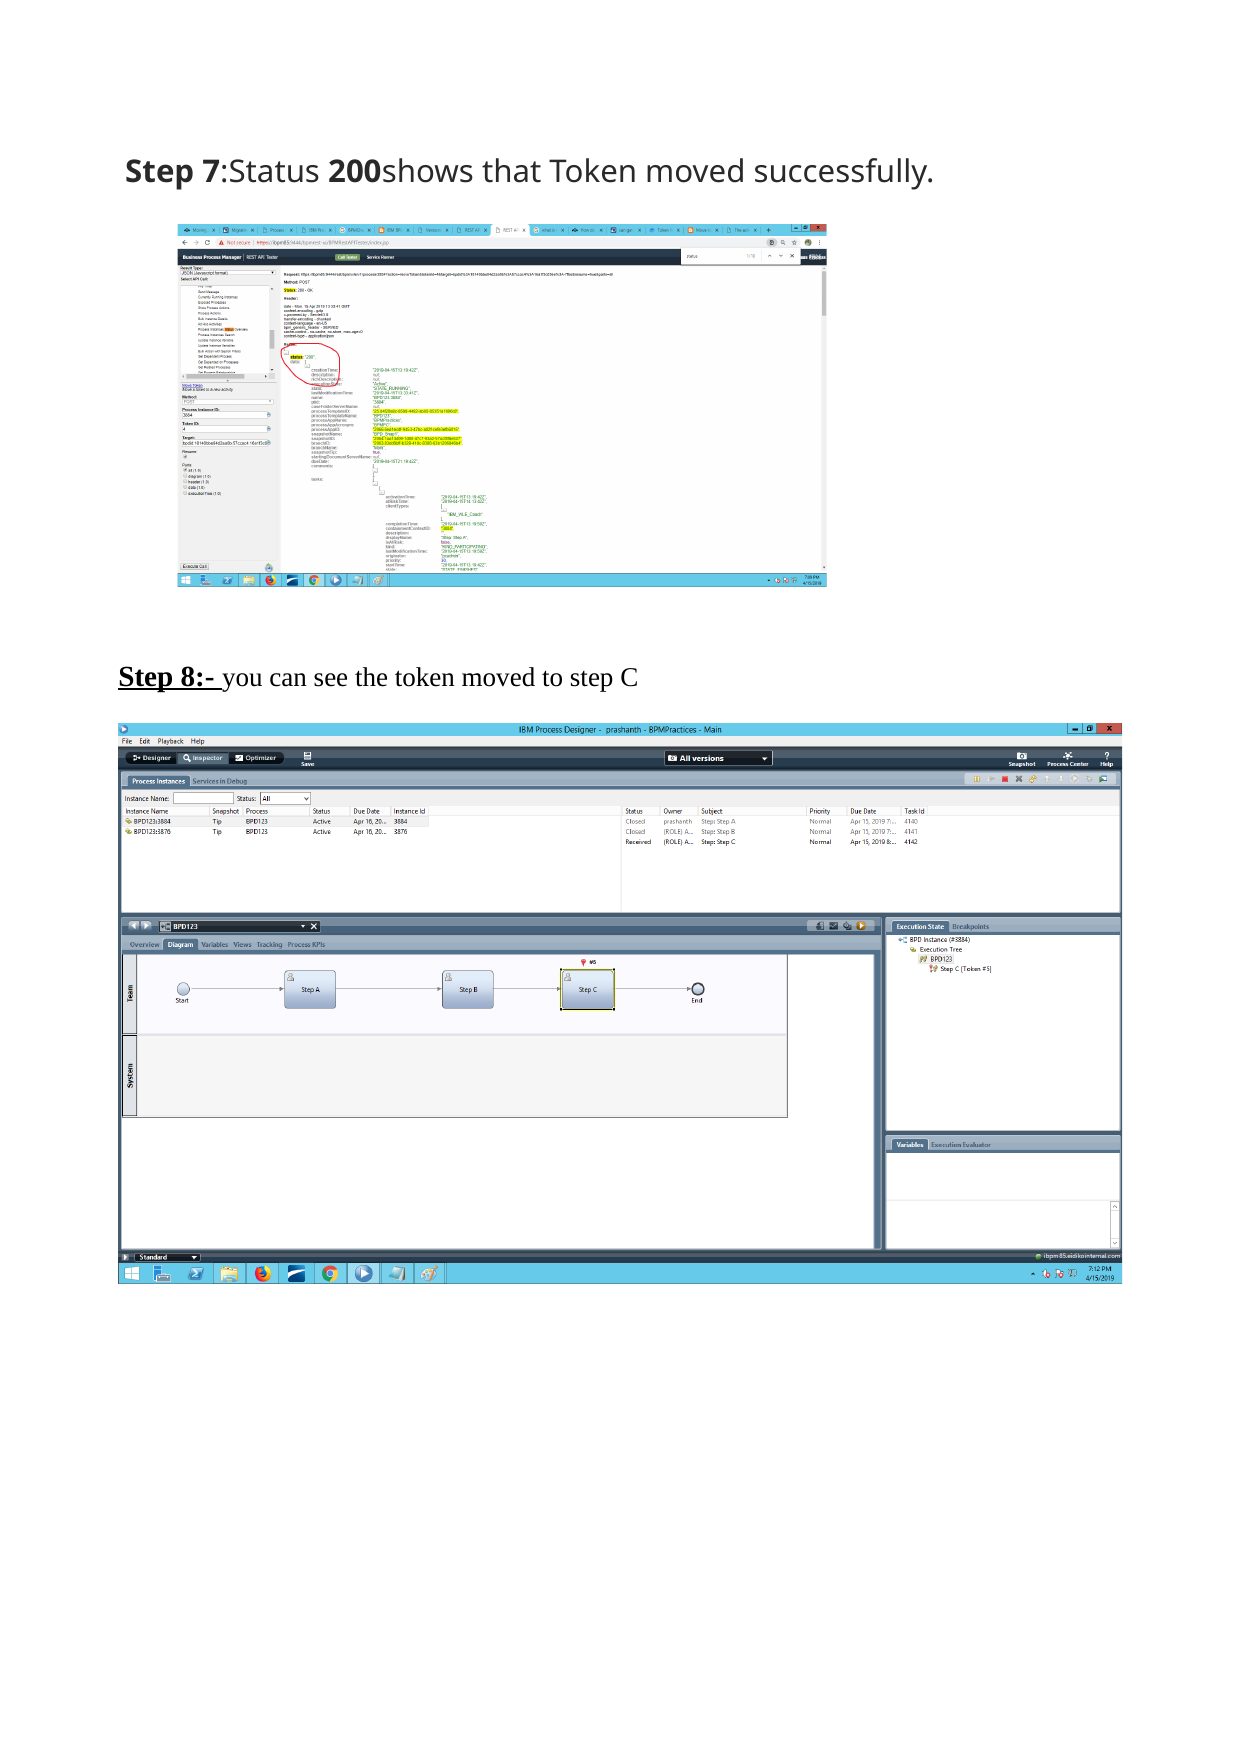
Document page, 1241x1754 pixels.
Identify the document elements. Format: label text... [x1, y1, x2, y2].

picture [118, 723, 1123, 1284]
text Step 8:- you can see the token moved to step C [118, 659, 1122, 693]
picture [177, 224, 827, 587]
text Step 7:Status 200shows that Token moved successfully. [118, 149, 1122, 192]
